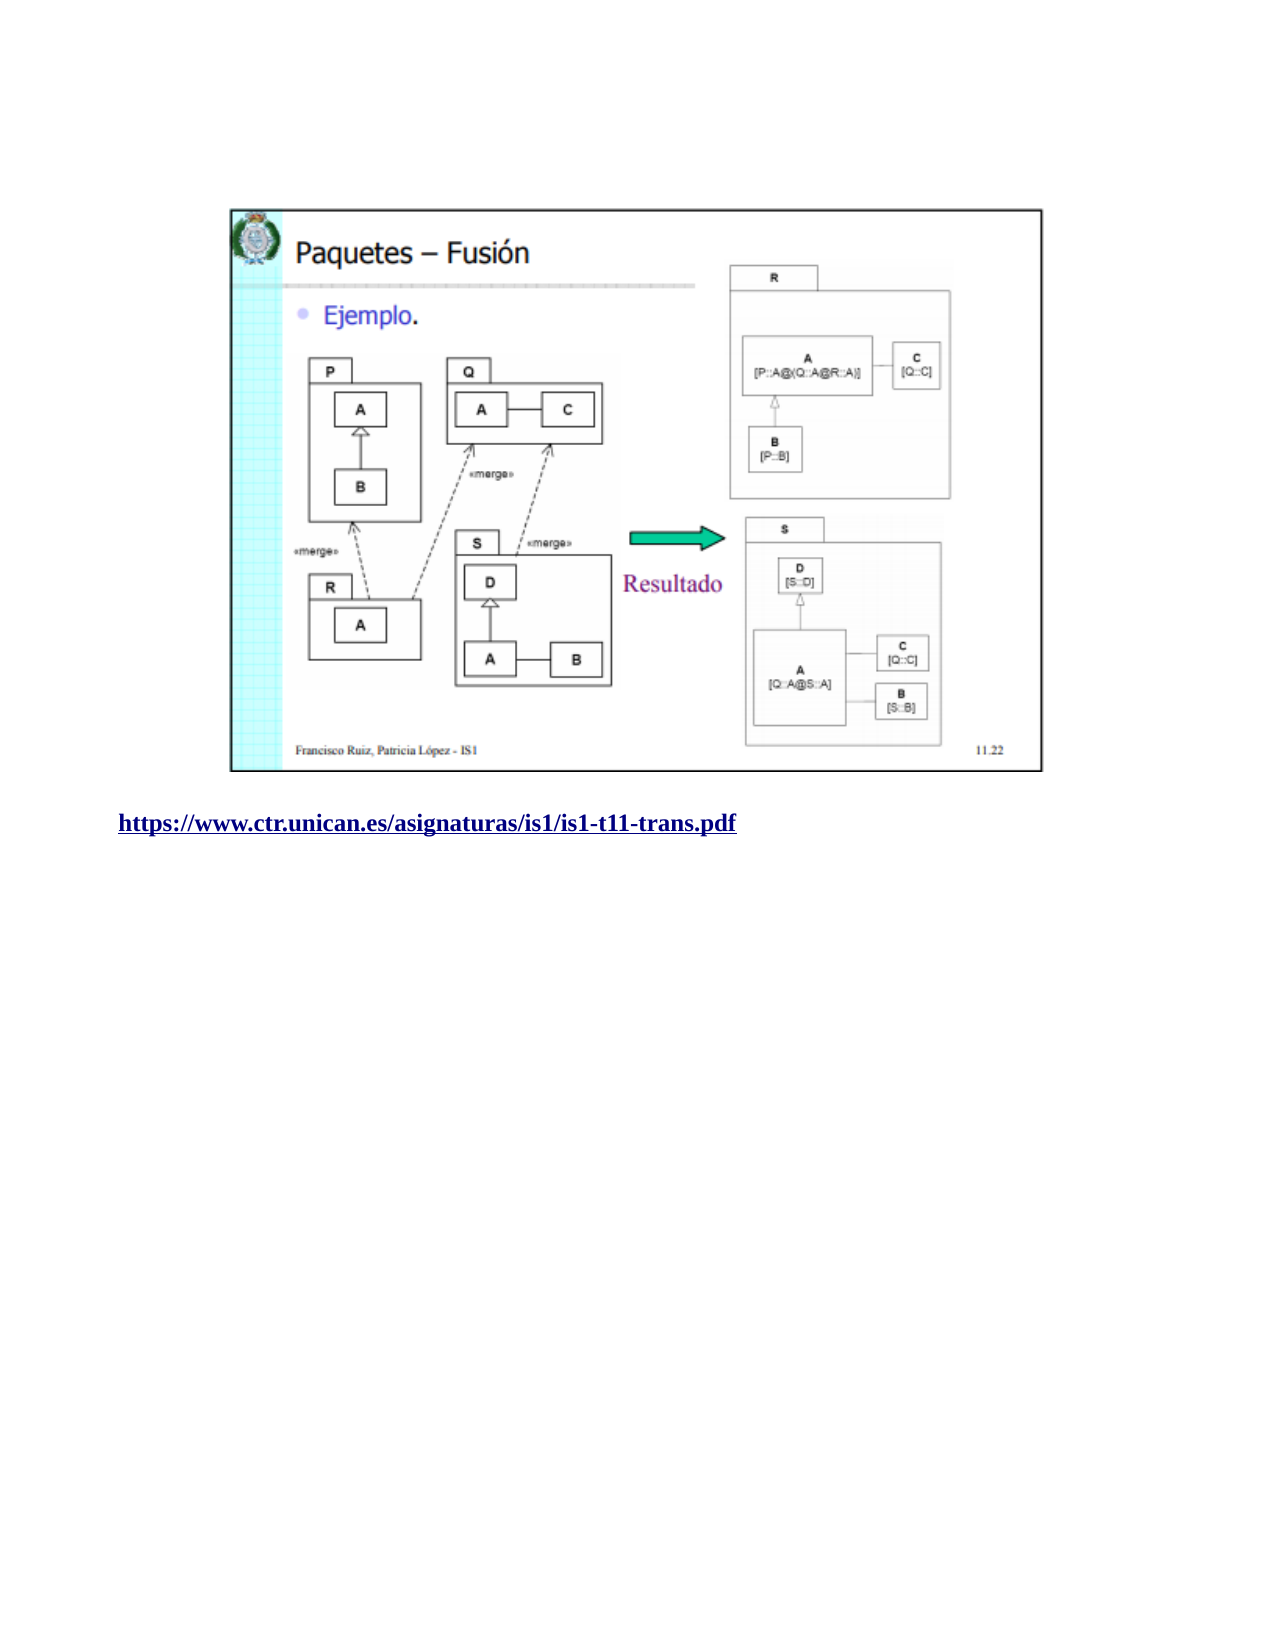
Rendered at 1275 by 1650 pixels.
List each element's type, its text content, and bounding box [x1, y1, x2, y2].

picture [228, 204, 1047, 772]
text https://www.ctr.unican.es/asignaturas/is1/is1-t11-trans.pdf [118, 808, 1157, 837]
